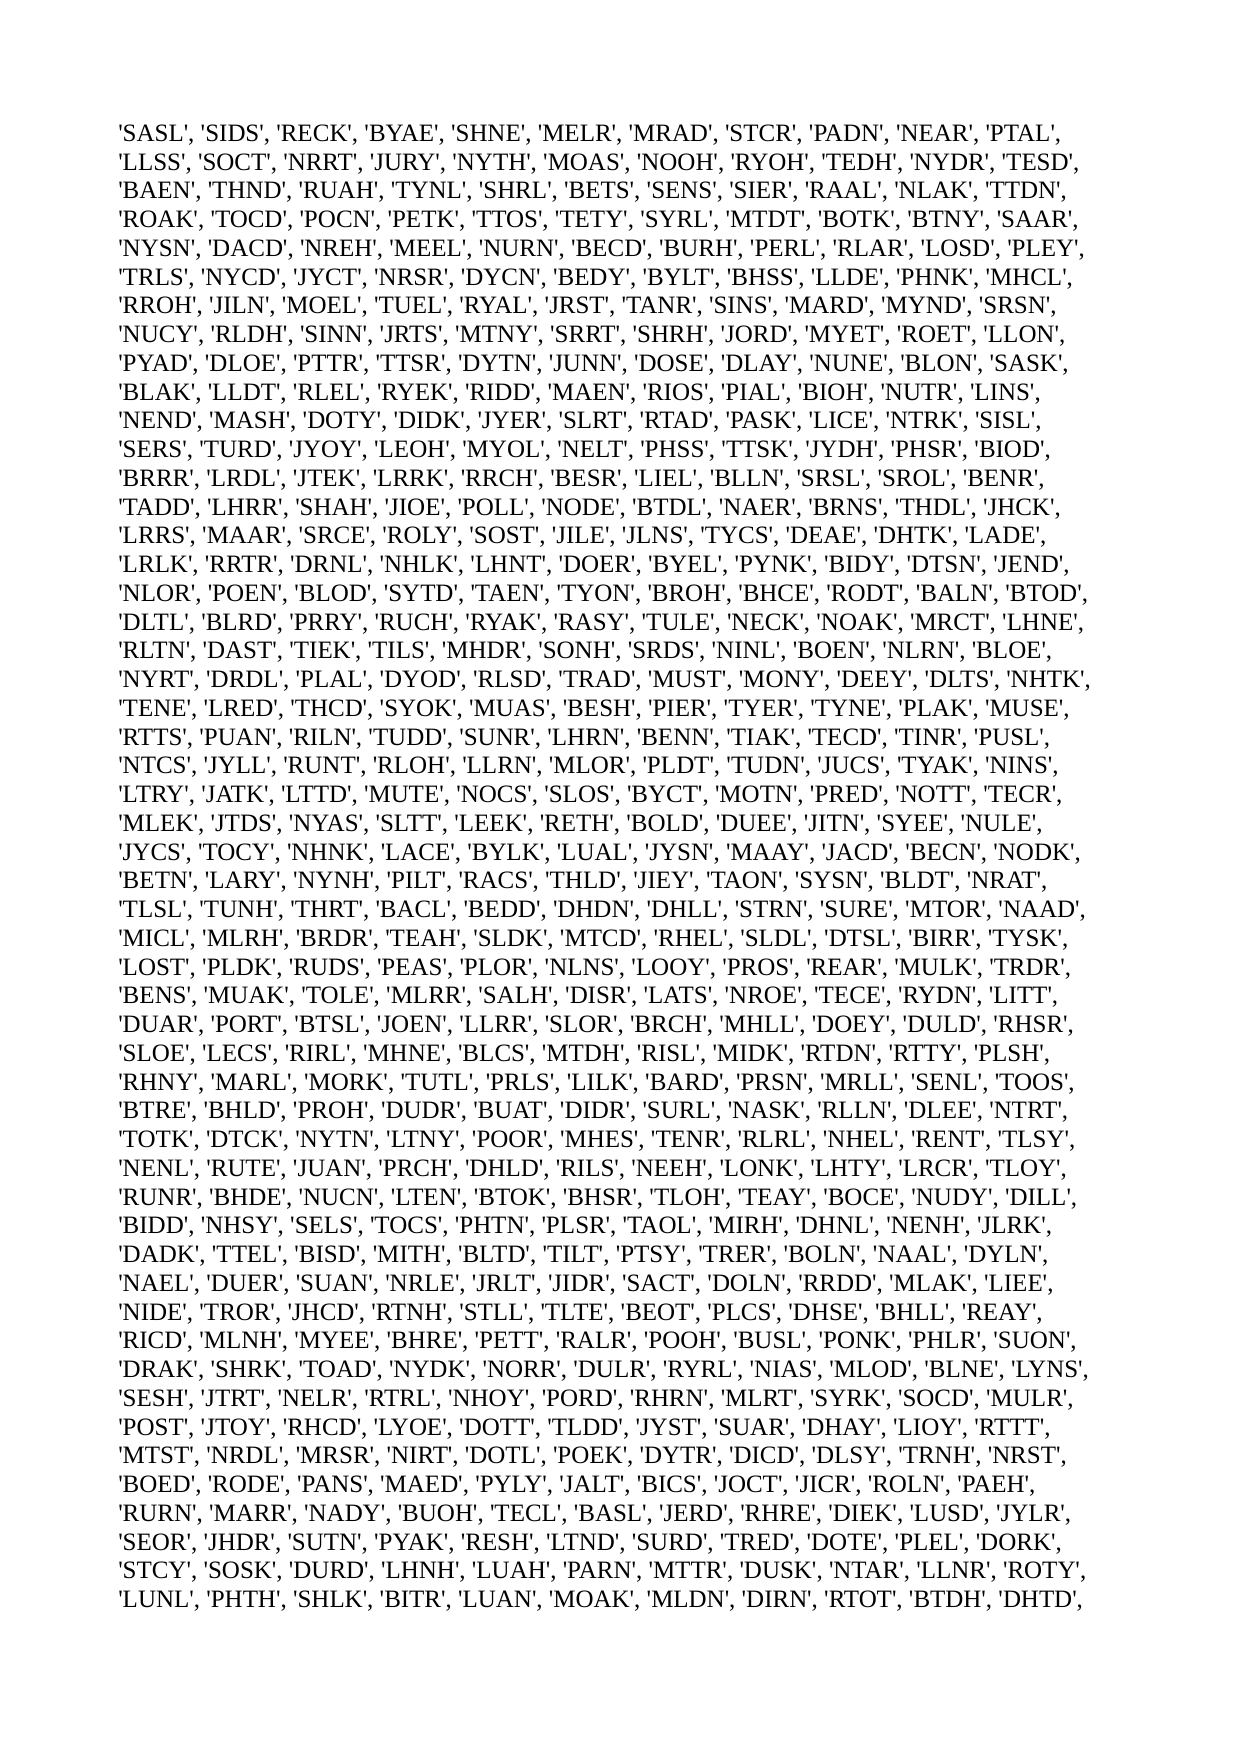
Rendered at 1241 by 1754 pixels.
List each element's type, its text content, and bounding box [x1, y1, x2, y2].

text 'SASL', 'SIDS', 'RECK', 'BYAE', 'SHNE', 'MELR', 'MRAD', 'STCR', 'PADN', 'NEAR', 'PTAL', 'LLSS', 'SOCT', 'NRRT', 'JURY', 'NYTH', 'MOAS', 'NOOH', 'RYOH', 'TEDH', 'NYDR', 'TESD', 'BAEN', 'THND', 'RUAH', 'TYNL', 'SHRL', 'BETS', 'SENS', 'SIER', 'RAAL', 'NLAK', 'TTDN', 'ROAK', 'TOCD', 'POCN', 'PETK', 'TTOS', 'TETY', 'SYRL', 'MTDT', 'BOTK', 'BTNY', 'SAAR', 'NYSN', 'DACD', 'NREH', 'MEEL', 'NURN', 'BECD', 'BURH', 'PERL', 'RLAR', 'LOSD', 'PLEY', 'TRLS', 'NYCD', 'JYCT', 'NRSR', 'DYCN', 'BEDY', 'BYLT', 'BHSS', 'LLDE', 'PHNK', 'MHCL', 'RROH', 'JILN', 'MOEL', 'TUEL', 'RYAL', 'JRST', 'TANR', 'SINS', 'MARD', 'MYND', 'SRSN', 'NUCY', 'RLDH', 'SINN', 'JRTS', 'MTNY', 'SRRT', 'SHRH', 'JORD', 'MYET', 'ROET', 'LLON', 'PYAD', 'DLOE', 'PTTR', 'TTSR', 'DYTN', 'JUNN', 'DOSE', 'DLAY', 'NUNE', 'BLON', 'SASK', 'BLAK', 'LLDT', 'RLEL', 'RYEK', 'RIDD', 'MAEN', 'RIOS', 'PIAL', 'BIOH', 'NUTR', 'LINS', 'NEND', 'MASH', 'DOTY', 'DIDK', 'JYER', 'SLRT', 'RTAD', 'PASK', 'LICE', 'NTRK', 'SISL', 'SERS', 'TURD', 'JYOY', 'LEOH', 'MYOL', 'NELT', 'PHSS', 'TTSK', 'JYDH', 'PHSR', 'BIOD', 'BRRR', 'LRDL', 'JTEK', 'LRRK', 'RRCH', 'BESR', 'LIEL', 'BLLN', 'SRSL', 'SROL', 'BENR', 'TADD', 'LHRR', 'SHAH', 'JIOE', 'POLL', 'NODE', 'BTDL', 'NAER', 'BRNS', 'THDL', 'JHCK', 'LRRS', 'MAAR', 'SRCE', 'ROLY', 'SOST', 'JILE', 'JLNS', 'TYCS', 'DEAE', 'DHTK', 'LADE', 'LRLK', 'RRTR', 'DRNL', 'NHLK', 'LHNT', 'DOER', 'BYEL', 'PYNK', 'BIDY', 'DTSN', 'JEND', 'NLOR', 'POEN', 'BLOD', 'SYTD', 'TAEN', 'TYON', 'BROH', 'BHCE', 'RODT', 'BALN', 'BTOD', 'DLTL', 'BLRD', 'PRRY', 'RUCH', 'RYAK', 'RASY', 'TULE', 'NECK', 'NOAK', 'MRCT', 'LHNE', 'RLTN', 'DAST', 'TIEK', 'TILS', 'MHDR', 'SONH', 'SRDS', 'NINL', 'BOEN', 'NLRN', 'BLOE', 'NYRT', 'DRDL', 'PLAL', 'DYOD', 'RLSD', 'TRAD', 'MUST', 'MONY', 'DEEY', 'DLTS', 'NHTK', 'TENE', 'LRED', 'THCD', 'SYOK', 'MUAS', 'BESH', 'PIER', 'TYER', 'TYNE', 'PLAK', 'MUSE', 'RTTS', 'PUAN', 'RILN', 'TUDD', 'SUNR', 'LHRN', 'BENN', 'TIAK', 'TECD', 'TINR', 'PUSL', 'NTCS', 'JYLL', 'RUNT', 'RLOH', 'LLRN', 'MLOR', 'PLDT', 'TUDN', 'JUCS', 'TYAK', 'NINS', 'LTRY', 'JATK', 'LTTD', 'MUTE', 'NOCS', 'SLOS', 'BYCT', 'MOTN', 'PRED', 'NOTT', 'TECR', 'MLEK', 'JTDS', 'NYAS', 'SLTT', 'LEEK', 'RETH', 'BOLD', 'DUEE', 'JITN', 'SYEE', 'NULE', 'JYCS', 'TOCY', 'NHNK', 'LACE', 'BYLK', 'LUAL', 'JYSN', 'MAAY', 'JACD', 'BECN', 'NODK', 'BETN', 'LARY', 'NYNH', 'PILT', 'RACS', 'THLD', 'JIEY', 'TAON', 'SYSN', 'BLDT', 'NRAT', 'TLSL', 'TUNH', 'THRT', 'BACL', 'BEDD', 'DHDN', 'DHLL', 'STRN', 'SURE', 'MTOR', 'NAAD', 'MICL', 'MLRH', 'BRDR', 'TEAH', 'SLDK', 'MTCD', 'RHEL', 'SLDL', 'DTSL', 'BIRR', 'TYSK', 'LOST', 'PLDK', 'RUDS', 'PEAS', 'PLOR', 'NLNS', 'LOOY', 'PROS', 'REAR', 'MULK', 'TRDR', 'BENS', 'MUAK', 'TOLE', 'MLRR', 'SALH', 'DISR', 'LATS', 'NROE', 'TECE', 'RYDN', 'LITT', 'DUAR', 'PORT', 'BTSL', 'JOEN', 'LLRR', 'SLOR', 'BRCH', 'MHLL', 'DOEY', 'DULD', 'RHSR', 'SLOE', 'LECS', 'RIRL', 'MHNE', 'BLCS', 'MTDH', 'RISL', 'MIDK', 'RTDN', 'RTTY', 'PLSH', 'RHNY', 'MARL', 'MORK', 'TUTL', 'PRLS', 'LILK', 'BARD', 'PRSN', 'MRLL', 'SENL', 'TOOS', 'BTRE', 'BHLD', 'PROH', 'DUDR', 'BUAT', 'DIDR', 'SURL', 'NASK', 'RLLN', 'DLEE', 'NTRT', 'TOTK', 'DTCK', 'NYTN', 'LTNY', 'POOR', 'MHES', 'TENR', 'RLRL', 'NHEL', 'RENT', 'TLSY', 'NENL', 'RUTE', 'JUAN', 'PRCH', 'DHLD', 'RILS', 'NEEH', 'LONK', 'LHTY', 'LRCR', 'TLOY', 'RUNR', 'BHDE', 'NUCN', 'LTEN', 'BTOK', 'BHSR', 'TLOH', 'TEAY', 'BOCE', 'NUDY', 'DILL', 'BIDD', 'NHSY', 'SELS', 'TOCS', 'PHTN', 'PLSR', 'TAOL', 'MIRH', 'DHNL', 'NENH', 'JLRK', 'DADK', 'TTEL', 'BISD', 'MITH', 'BLTD', 'TILT', 'PTSY', 'TRER', 'BOLN', 'NAAL', 'DYLN', 'NAEL', 'DUER', 'SUAN', 'NRLE', 'JRLT', 'JIDR', 'SACT', 'DOLN', 'RRDD', 'MLAK', 'LIEE', 'NIDE', 'TROR', 'JHCD', 'RTNH', 'STLL', 'TLTE', 'BEOT', 'PLCS', 'DHSE', 'BHLL', 'REAY', 'RICD', 'MLNH', 'MYEE', 'BHRE', 'PETT', 'RALR', 'POOH', 'BUSL', 'PONK', 'PHLR', 'SUON', 'DRAK', 'SHRK', 'TOAD', 'NYDK', 'NORR', 'DULR', 'RYRL', 'NIAS', 'MLOD', 'BLNE', 'LYNS', 'SESH', 'JTRT', 'NELR', 'RTRL', 'NHOY', 'PORD', 'RHRN', 'MLRT', 'SYRK', 'SOCD', 'MULR', 'POST', 'JTOY', 'RHCD', 'LYOE', 'DOTT', 'TLDD', 'JYST', 'SUAR', 'DHAY', 'LIOY', 'RTTT', 'MTST', 'NRDL', 'MRSR', 'NIRT', 'DOTL', 'POEK', 'DYTR', 'DICD', 'DLSY', 'TRNH', 'NRST', 'BOED', 'RODE', 'PANS', 'MAED', 'PYLY', 'JALT', 'BICS', 'JOCT', 'JICR', 'ROLN', 'PAEH', 'RURN', 'MARR', 'NADY', 'BUOH', 'TECL', 'BASL', 'JERD', 'RHRE', 'DIEK', 'LUSD', 'JYLR', 'SEOR', 'JHDR', 'SUTN', 'PYAK', 'RESH', 'LTND', 'SURD', 'TRED', 'DOTE', 'PLEL', 'DORK', 'STCY', 'SOSK', 'DURD', 'LHNH', 'LUAH', 'PARN', 'MTTR', 'DUSK', 'NTAR', 'LLNR', 'ROTY', 'LUNL', 'PHTH', 'SHLK', 'BITR', 'LUAN', 'MOAK', 'MLDN', 'DIRN', 'RTOT', 'BTDH', 'DHTD', [118, 118, 1122, 1613]
